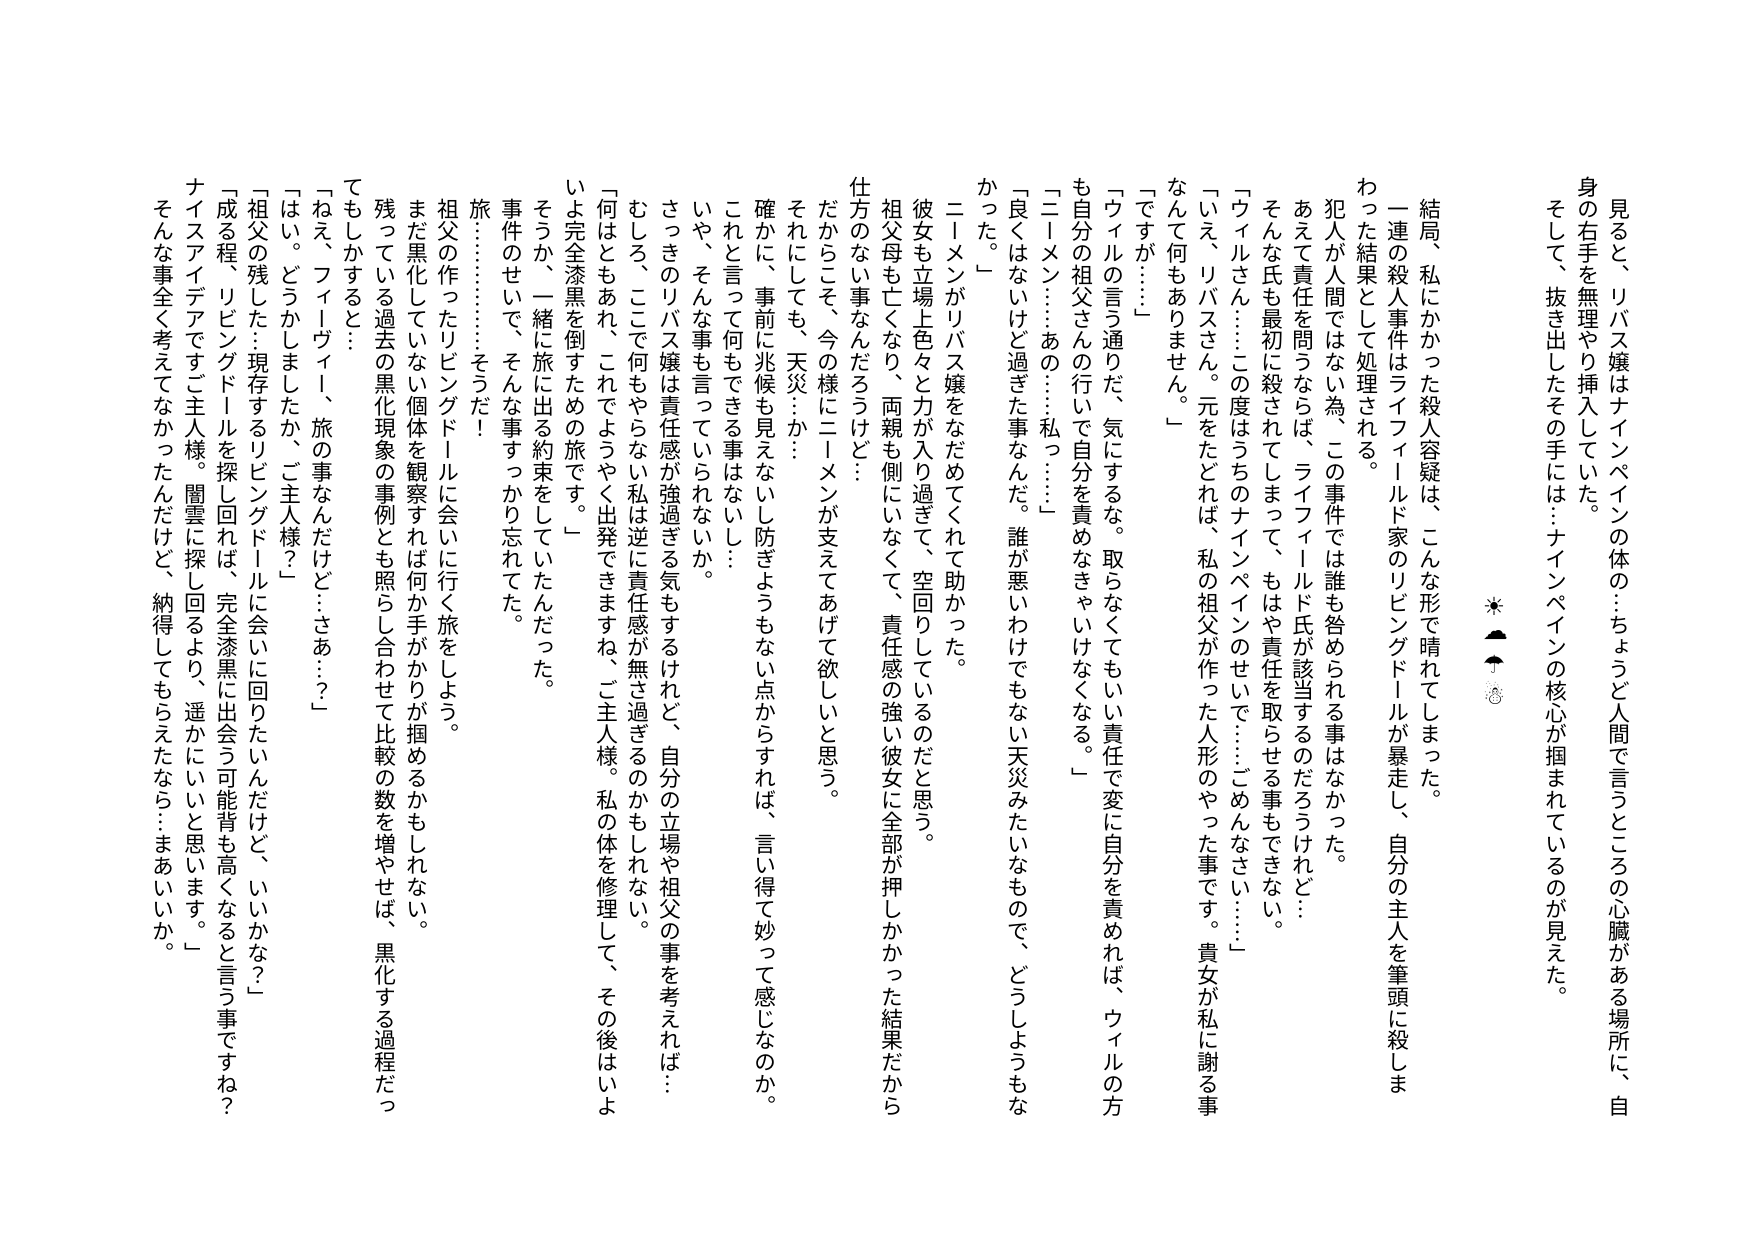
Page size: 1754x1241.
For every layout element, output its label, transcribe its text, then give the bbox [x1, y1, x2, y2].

text 彼女も立場上色々と力が入り過ぎて、空回りしているのだと思う。 [908, 176, 940, 1122]
text まだ黒化していない個体を観察すれば何か手がかりが掴めるかもしれない。 [401, 176, 433, 1122]
text 祖父の作ったリビングドールに会いに行く旅をしよう。 [433, 176, 465, 1122]
text そんな氏も最初に殺されてしまって、もはや責任を取らせる事もできない。 [1256, 176, 1288, 1122]
text あえて責任を問うならば、ライフィールド氏が該当するのだろうけれど… [1288, 176, 1320, 1122]
text 「祖父の残した…現存するリビングドールに会いに回りたいんだけど、いいかな？」 [243, 176, 275, 1122]
text それにしても、天災…か… [781, 176, 813, 1122]
text 「何はともあれ、これでようやく出発できますね、ご主人様。私の体を修理して、その後はいよいよ完全漆黒を倒すための旅です。」 [560, 176, 623, 1122]
text そんな事全く考えてなかったんだけど、納得してもらえたなら…まあいいか。 [148, 176, 180, 1122]
text 旅………………そうだ！ [465, 176, 496, 1122]
text そして、抜き出したその手には…ナインペインの核心が掴まれているのが見えた。 [1541, 176, 1572, 1122]
text だからこそ、今の様にニーメンが支えてあげて欲しいと思う。 [813, 176, 845, 1122]
text 一連の殺人事件はライフィールド家のリビングドールが暴走し、自分の主人を筆頭に殺しまわった結果として処理される。 [1351, 176, 1415, 1122]
text 残っている過去の黒化現象の事例とも照らし合わせて比較の数を増やせば、黒化する過程だってもしかすると… [338, 176, 401, 1122]
text 確かに、事前に兆候も見えないし防ぎようもない点からすれば、言い得て妙って感じなのか。 [750, 176, 781, 1122]
text 「良くはないけど過ぎた事なんだ。誰が悪いわけでもない天災みたいなもので、どうしようもなかった。」 [971, 176, 1035, 1122]
text 「成る程、リビングドールを探し回れば、完全漆黒に出会う可能背も高くなると言う事ですね？ナイスアイデアですご主人様。闇雲に探し回るより、遥かにいいと思います。」 [180, 176, 243, 1122]
text 「いえ、リバスさん。元をたどれば、私の祖父が作った人形のやった事です。貴女が私に謝る事なんて何もありません。」 [1161, 176, 1225, 1122]
text いや、そんな事も言っていられないか。 [686, 176, 718, 1122]
text 祖父母も亡くなり、両親も側にいなくて、責任感の強い彼女に全部が押しかかった結果だから仕方のない事なんだろうけど… [845, 176, 908, 1122]
text 「ウィルの言う通りだ、気にするな。取らなくてもいい責任で変に自分を責めれば、ウィルの方も自分の祖父さんの行いで自分を責めなきゃいけなくなる。」 [1066, 176, 1130, 1122]
text むしろ、ここで何もやらない私は逆に責任感が無さ過ぎるのかもしれない。 [623, 176, 655, 1122]
text 「はい。どうかしましたか、ご主人様？」 [275, 176, 306, 1122]
text これと言って何もできる事はないし… [718, 176, 750, 1122]
text ☀☁☂☃ [1478, 176, 1512, 1122]
text 犯人が人間ではない為、この事件では誰も咎められる事はなかった。 [1320, 176, 1351, 1122]
text 結局、私にかかった殺人容疑は、こんな形で晴れてしまった。 [1415, 176, 1446, 1122]
text さっきのリバス嬢は責任感が強過ぎる気もするけれど、自分の立場や祖父の事を考えれば… [655, 176, 686, 1122]
text そうか、一緒に旅に出る約束をしていたんだった。 [528, 176, 560, 1122]
text 見ると、リバス嬢はナインペインの体の…ちょうど人間で言うところの心臓がある場所に、自身の右手を無理やり挿入していた。 [1572, 176, 1636, 1122]
text 事件のせいで、そんな事すっかり忘れてた。 [496, 176, 528, 1122]
text 「ですが……」 [1130, 176, 1161, 1122]
text ニーメンがリバス嬢をなだめてくれて助かった。 [940, 176, 971, 1122]
text 「ニーメン……あの……私っ……」 [1035, 176, 1066, 1122]
text 「ウィルさん……この度はうちのナインペインのせいで……ごめんなさい……」 [1225, 176, 1256, 1122]
text 「ねえ、フィーヴィー、旅の事なんだけど…さあ…？」 [306, 176, 338, 1122]
